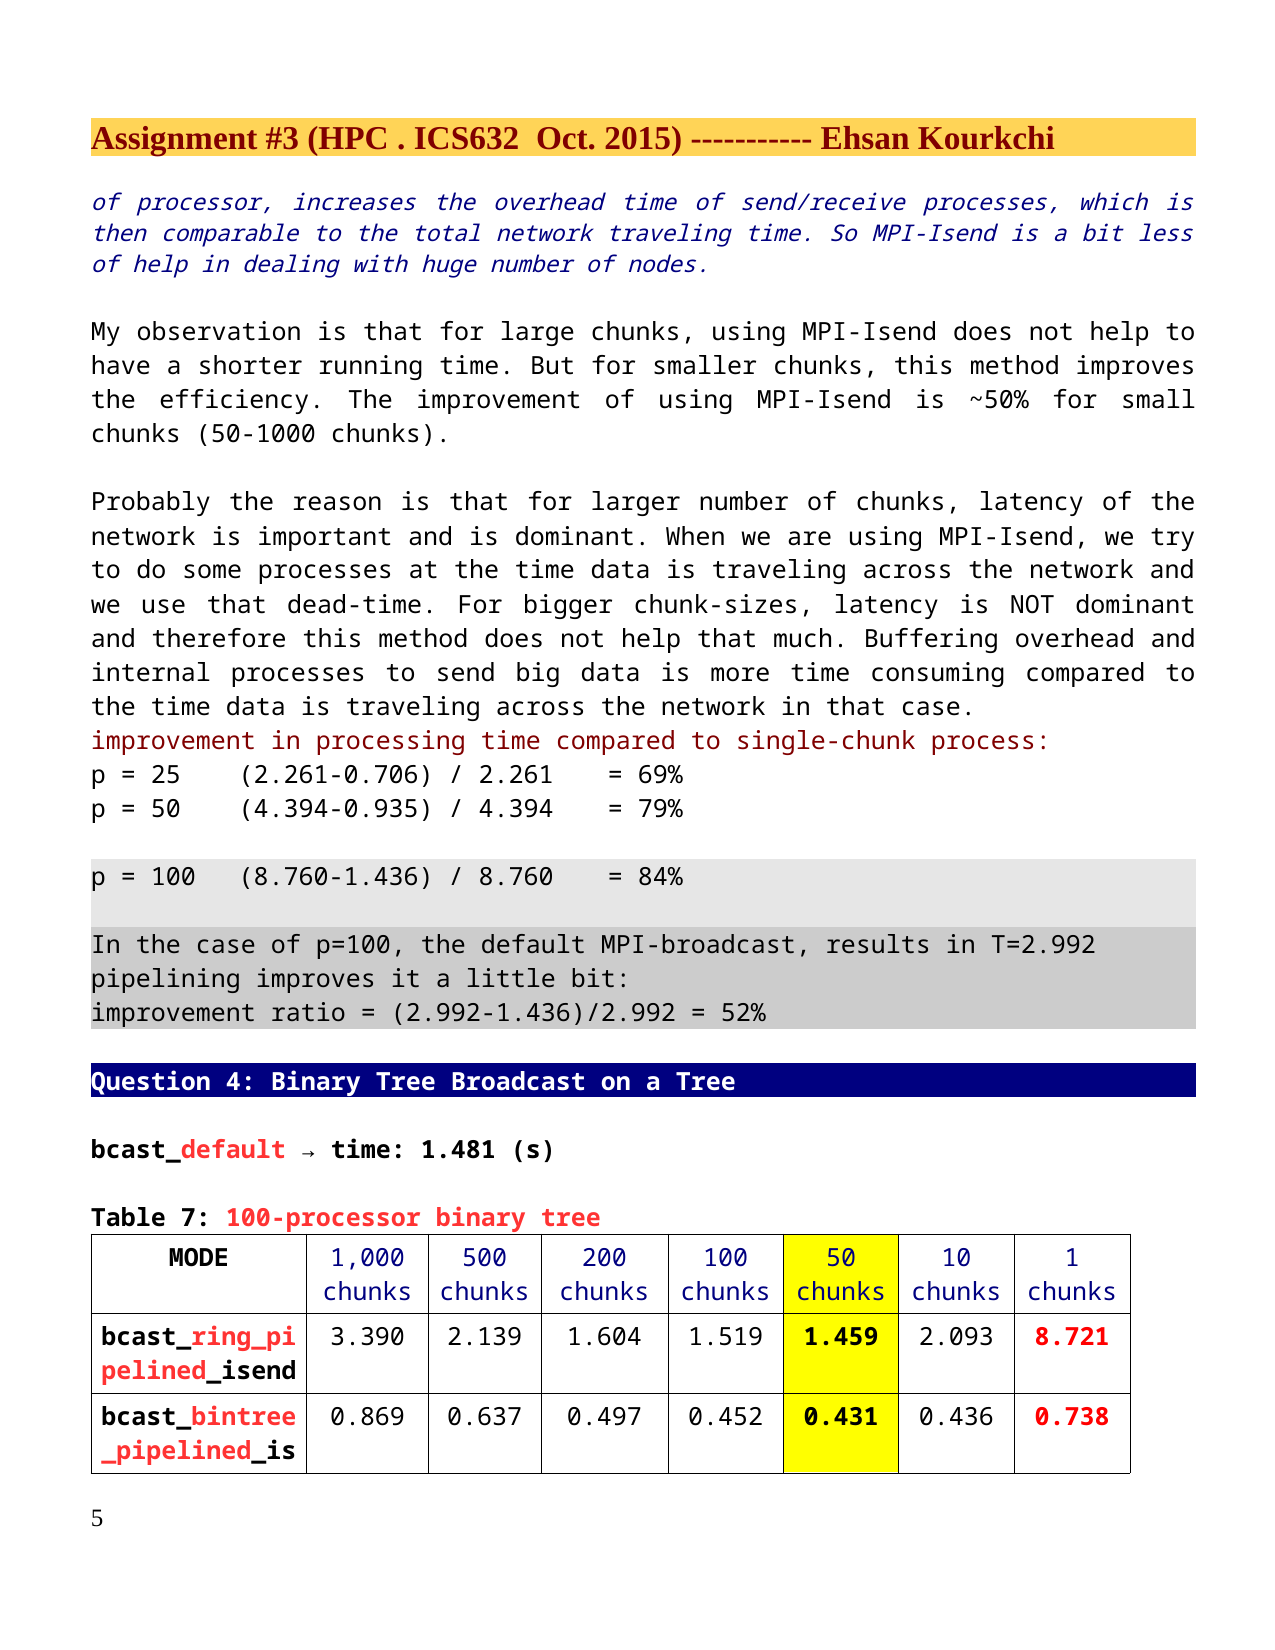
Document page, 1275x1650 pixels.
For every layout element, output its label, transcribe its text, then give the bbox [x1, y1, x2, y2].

text pipelining improves it a little bit: [91, 961, 1196, 995]
table_header 1,000 chunks [307, 1235, 428, 1313]
text Table 7: 100-processor binary tree [91, 1199, 1196, 1233]
table_cell 1.459 [784, 1314, 898, 1393]
table_cell 0.436 [899, 1394, 1014, 1472]
text improvement ratio = (2.992-1.436)/2.992 = 52% [91, 995, 1196, 1029]
table_header 50 chunks [784, 1235, 898, 1313]
table_cell 0.452 [669, 1394, 783, 1472]
table_header 1 chunks [1015, 1235, 1130, 1313]
table_cell 8.721 [1015, 1314, 1130, 1393]
table_header 500 chunks [429, 1235, 541, 1313]
table_header MODE [92, 1235, 306, 1313]
text bcast_default → time: 1.481 (s) [91, 1131, 1196, 1165]
text *This table shows the relative benefit of using MPI-Isend over MPI-Send (in per cent) for different number of chunks. As seen, the relative benefit decreases as we increase the number of processors. The reason is that increasing the number of processor, increases the overhead time of send/receive processes, which is then comparable to the total network traveling time. So MPI-Isend is a bit less of help in dealing with huge number of nodes. [91, 186, 1196, 280]
table_cell 0.738 [1015, 1394, 1130, 1472]
table_cell 0.637 [429, 1394, 541, 1472]
text p = 50 (4.394-0.935) / 4.394 = 79% [91, 791, 1196, 825]
text improvement in processing time compared to single-chunk process: [91, 722, 1196, 757]
table_cell 0.869 [307, 1394, 428, 1472]
text In the case of p=100, the default MPI-broadcast, results in T=2.992 [91, 927, 1196, 961]
text Question 4: Binary Tree Broadcast on a Tree [91, 1063, 1196, 1097]
table_cell 1.519 [669, 1314, 783, 1393]
table_cell bcast_bintree_pipelined_is [92, 1394, 306, 1472]
text Probably the reason is that for larger number of chunks, latency of the network is important and is dominant. When we are using MPI-Isend, we try to do some processes at the time data is traveling across the network and we use that dead-time. For bigger chunk-sizes, latency is NOT dominant and therefore this method does not help that much. Buffering overhead and internal processes to send big data is more time consuming compared to the time data is traveling across the network in that case. [91, 484, 1196, 722]
table_cell 0.431 [784, 1394, 898, 1472]
table_header 200 chunks [542, 1235, 668, 1313]
table_cell 1.604 [542, 1314, 668, 1393]
table_header 10 chunks [899, 1235, 1014, 1313]
text p = 25 (2.261-0.706) / 2.261 = 69% [91, 757, 1196, 791]
table_cell 2.139 [429, 1314, 541, 1393]
text p = 100 (8.760-1.436) / 8.760 = 84% [91, 859, 1196, 893]
table_cell 2.093 [899, 1314, 1014, 1393]
table_cell bcast_ring_pipelined_isend [92, 1314, 306, 1393]
text My observation is that for large chunks, using MPI-Isend does not help to have a shorter running time. But for smaller chunks, this method improves the efficiency. The improvement of using MPI-Isend is ~50% for small chunks (50-1000 chunks). [91, 314, 1196, 450]
table_header 100 chunks [669, 1235, 783, 1313]
table_cell 3.390 [307, 1314, 428, 1393]
table_cell 0.497 [542, 1394, 668, 1472]
